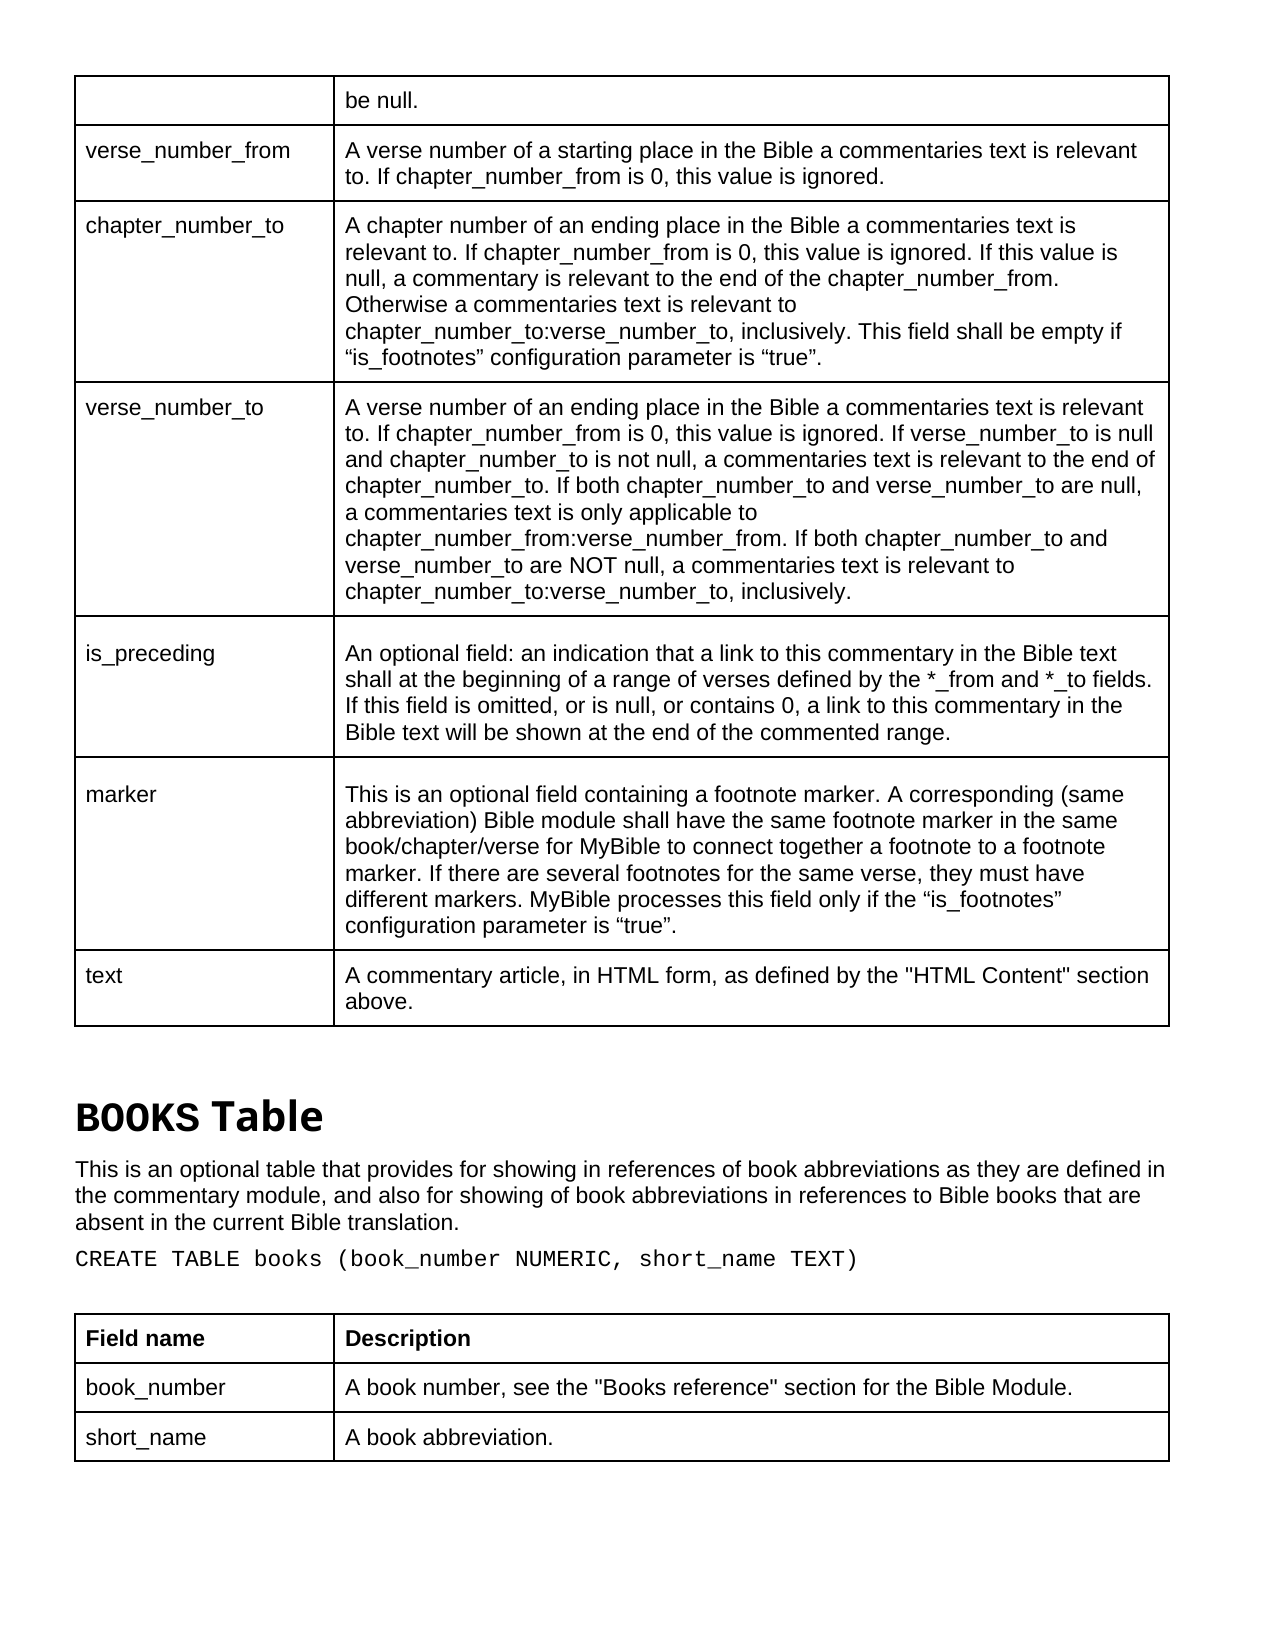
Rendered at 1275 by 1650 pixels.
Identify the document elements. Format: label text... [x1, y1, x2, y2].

subtitle BOOKS Table [75, 1086, 1200, 1143]
text CREATE TABLE books (book_number NUMERIC, short_name TEXT) [75, 1248, 1200, 1273]
table_header Field name [76, 1315, 333, 1362]
table_cell book_number [76, 1364, 333, 1411]
table_cell A book abbreviation. [335, 1413, 1168, 1460]
table_cell This is an optional field containing a footnote marker. A corresponding (same abbreviation) Bible module shall have the same footnote marker in the same book/chapter/verse for MyBible to connect together a footnote to a footnote marker. If there are several footnotes for the same verse, they must have different markers. MyBible processes this field only if the “is_footnotes” configuration parameter is “true”. [335, 758, 1168, 949]
table_cell text [76, 951, 333, 1025]
text This is an optional table that provides for showing in references of book abbreviations as they are defined in the commentary module, and also for showing of book abbreviations in references to Bible books that are absent in the current Bible translation. [75, 1156, 1200, 1235]
table_cell chapter_number_to [76, 202, 333, 381]
table_cell A commentary article, in HTML form, as defined by the "HTML Content" section above. [335, 951, 1168, 1025]
table_cell verse_number_to [76, 383, 333, 615]
table_cell marker [76, 758, 333, 949]
table_cell A book number, see the "Books reference" section for the Bible Module. [335, 1364, 1168, 1411]
table_cell An optional field: an indication that a link to this commentary in the Bible text shall at the beginning of a range of verses defined by the *_from and *_to fields. If this field is omitted, or is null, or contains 0, a link to this commentary in the Bible text will be shown at the end of the commented range. [335, 617, 1168, 756]
table_cell short_name [76, 1413, 333, 1460]
table_header Description [335, 1315, 1168, 1362]
table_cell A verse number of a starting place in the Bible a commentaries text is relevant to. If chapter_number_from is 0, this value is ignored. [335, 126, 1168, 200]
table_cell A chapter number of an ending place in the Bible a commentaries text is relevant to. If chapter_number_from is 0, this value is ignored. If this value is null, a commentary is relevant to the end of the chapter_number_from. Otherwise a commentaries text is relevant to chapter_number_to:verse_number_to, inclusively. This field shall be empty if “is_footnotes” configuration parameter is “true”. [335, 202, 1168, 381]
table_cell is_preceding [76, 617, 333, 756]
table_cell be null. [335, 77, 1168, 124]
table_cell [76, 77, 333, 124]
table_cell A verse number of an ending place in the Bible a commentaries text is relevant to. If chapter_number_from is 0, this value is ignored. If verse_number_to is null and chapter_number_to is not null, a commentaries text is relevant to the end of chapter_number_to. If both chapter_number_to and verse_number_to are null, a commentaries text is only applicable to chapter_number_from:verse_number_from. If both chapter_number_to and verse_number_to are NOT null, a commentaries text is relevant to chapter_number_to:verse_number_to, inclusively. [335, 383, 1168, 615]
table_cell verse_number_from [76, 126, 333, 200]
